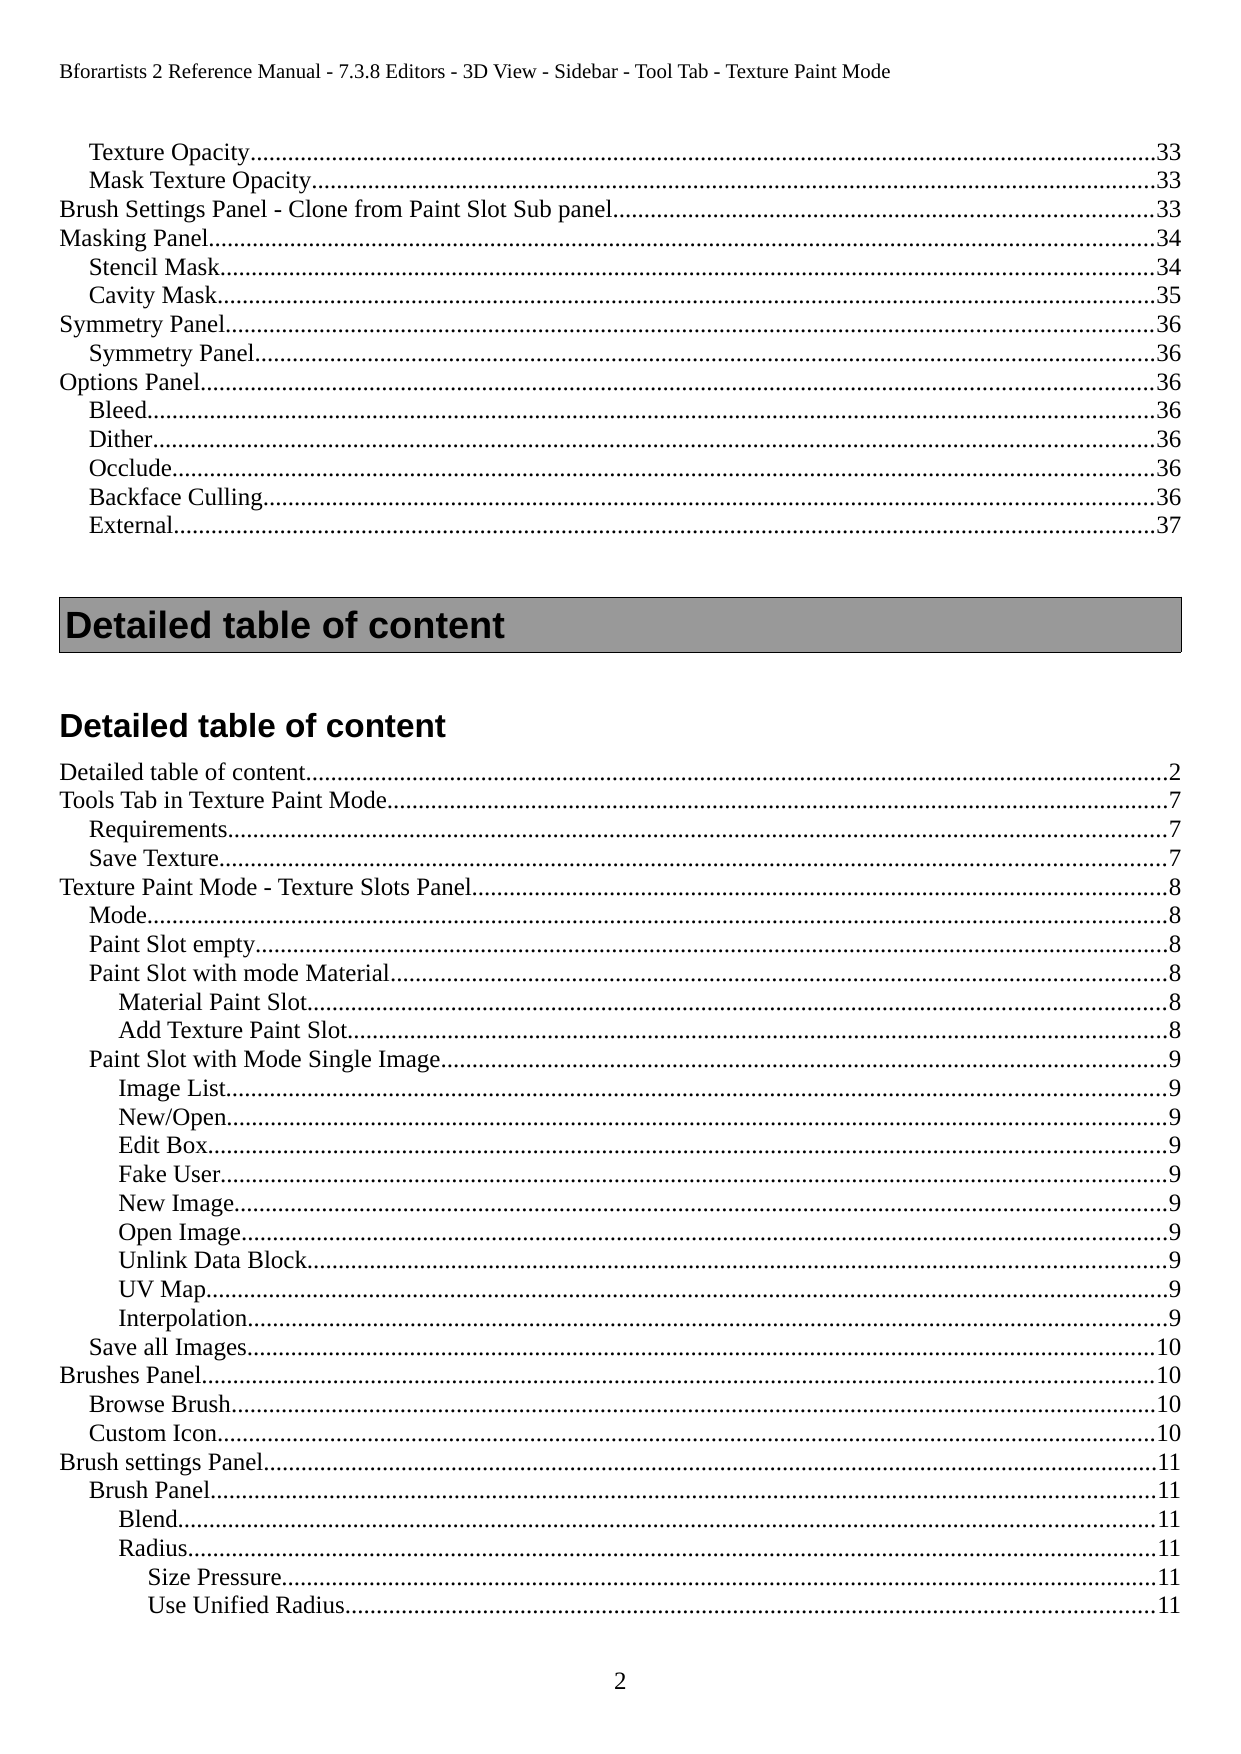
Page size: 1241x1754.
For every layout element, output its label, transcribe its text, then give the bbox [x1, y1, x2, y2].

text Brushes Panel 10 [59, 1360, 1181, 1389]
text Symmetry Panel 36 [59, 309, 1181, 338]
text External 37 [88, 510, 1181, 539]
text Texture Paint Mode - Texture Slots Panel 8 [59, 872, 1181, 900]
text Size Pressure 11 [147, 1562, 1181, 1590]
text Material Paint Slot 8 [118, 987, 1181, 1015]
text Interpolation 9 [118, 1303, 1181, 1332]
text Add Texture Paint Slot 8 [118, 1015, 1181, 1044]
text Fake User 9 [118, 1159, 1181, 1188]
text Requirements 7 [88, 814, 1181, 843]
table_header Detailed table of content [60, 598, 1181, 652]
text Use Unified Radius 11 [147, 1590, 1181, 1619]
text Cavity Mask 35 [88, 280, 1181, 309]
text Mask Texture Opacity 33 [88, 165, 1181, 194]
text Radius 11 [118, 1533, 1181, 1562]
text Brush Settings Panel - Clone from Paint Slot Sub panel 33 [59, 194, 1181, 223]
text Save Texture 7 [88, 843, 1181, 872]
text Bleed 36 [88, 395, 1181, 424]
text Masking Panel 34 [59, 223, 1181, 252]
text Tools Tab in Texture Paint Mode 7 [59, 785, 1181, 814]
text Paint Slot with Mode Single Image 9 [88, 1044, 1181, 1073]
text Texture Opacity 33 [88, 137, 1181, 165]
text Options Panel 36 [59, 367, 1181, 395]
text Symmetry Panel 36 [88, 338, 1181, 367]
text Image List 9 [118, 1073, 1181, 1102]
text Backface Culling 36 [88, 482, 1181, 510]
text Occlude 36 [88, 453, 1181, 482]
text Detailed table of content 2 [59, 757, 1181, 785]
text Save all Images 10 [88, 1332, 1181, 1360]
text Brush settings Panel 11 [59, 1447, 1181, 1475]
text Blend 11 [118, 1504, 1181, 1533]
text Paint Slot with mode Material 8 [88, 958, 1181, 987]
text Mode 8 [88, 900, 1181, 929]
text Paint Slot empty 8 [88, 929, 1181, 958]
text Stencil Mask 34 [88, 252, 1181, 280]
text New Image 9 [118, 1188, 1181, 1217]
text Open Image 9 [118, 1217, 1181, 1245]
text Edit Box 9 [118, 1130, 1181, 1159]
text Browse Brush 10 [88, 1389, 1181, 1418]
subtitle Detailed table of content [59, 706, 1181, 744]
text Custom Icon 10 [88, 1418, 1181, 1447]
text Brush Panel 11 [88, 1475, 1181, 1504]
text Dither 36 [88, 424, 1181, 453]
text Unlink Data Block 9 [118, 1245, 1181, 1274]
text UV Map 9 [118, 1274, 1181, 1303]
text New/Open 9 [118, 1102, 1181, 1130]
